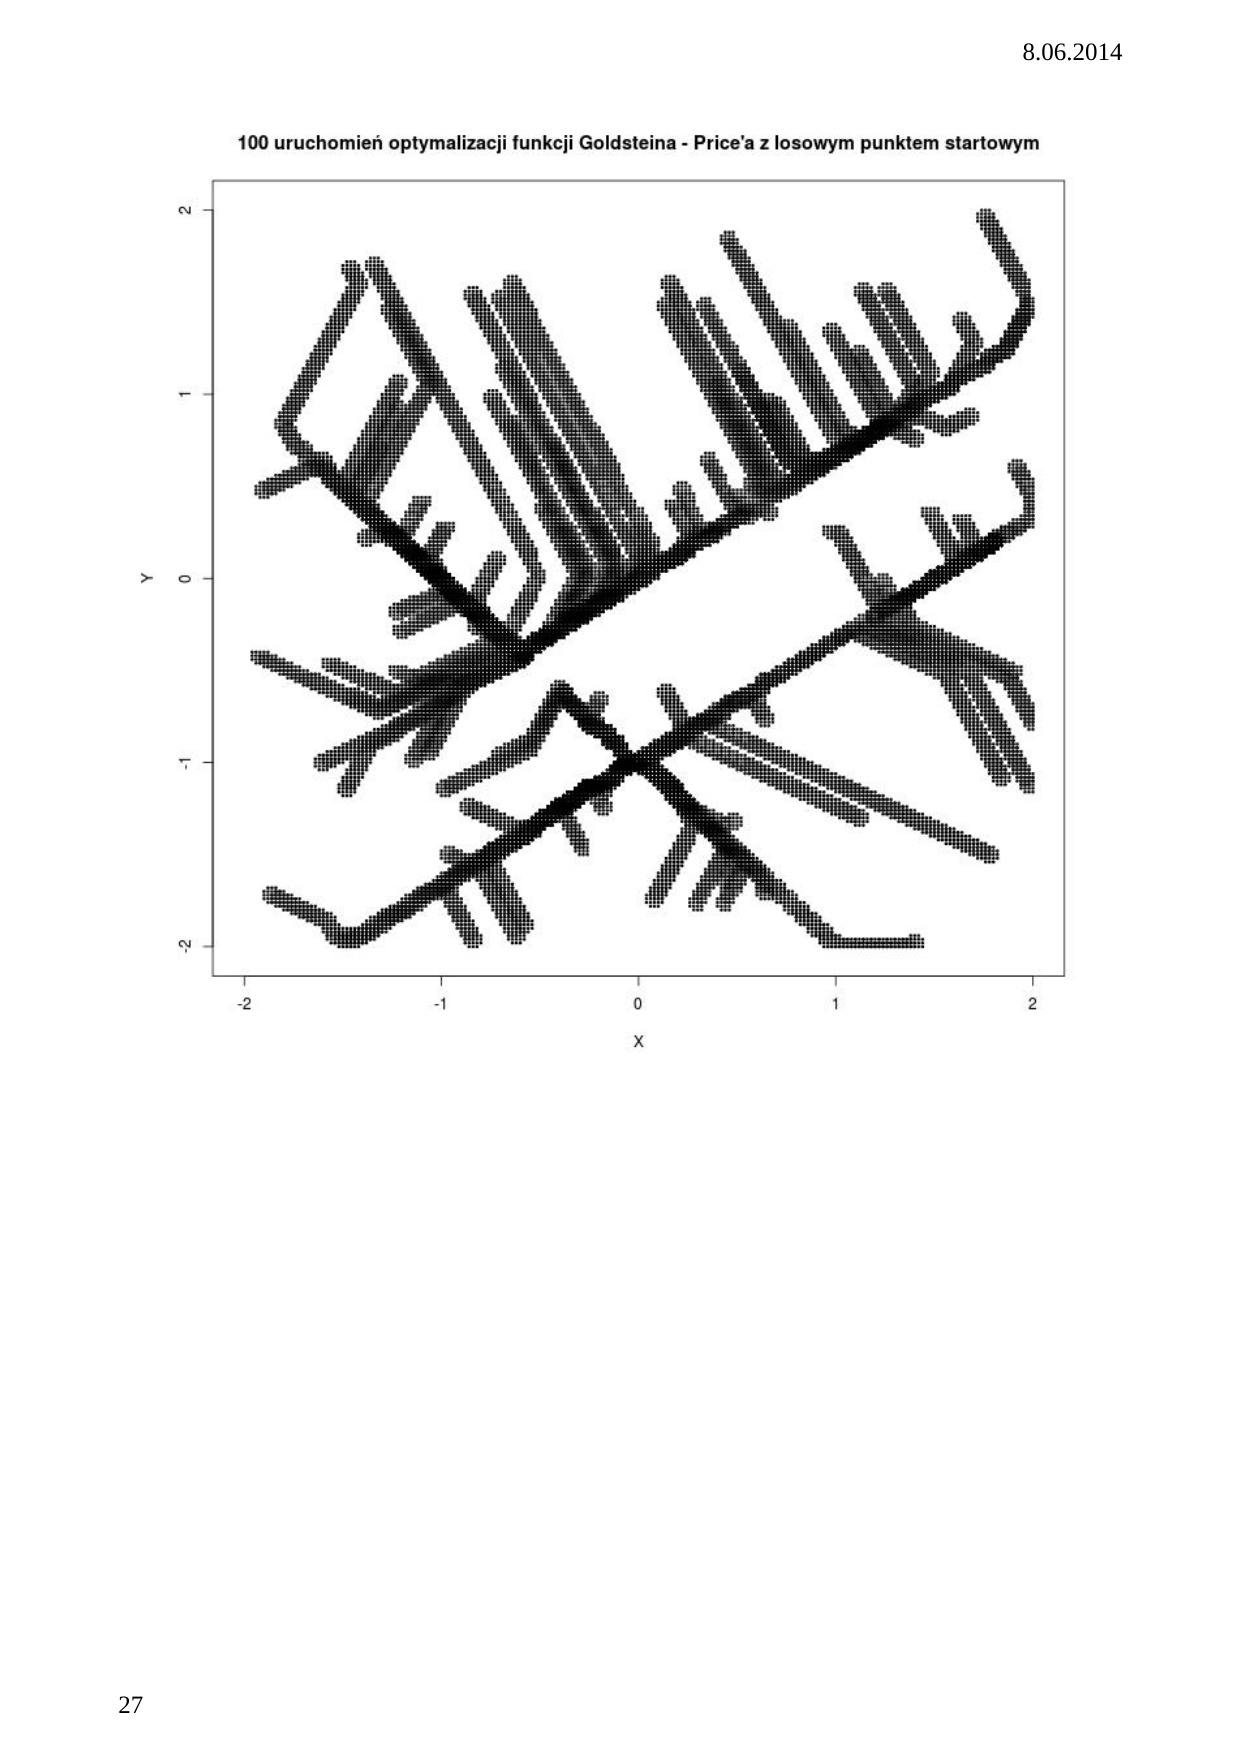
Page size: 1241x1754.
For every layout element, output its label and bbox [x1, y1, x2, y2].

picture [136, 104, 1104, 1072]
